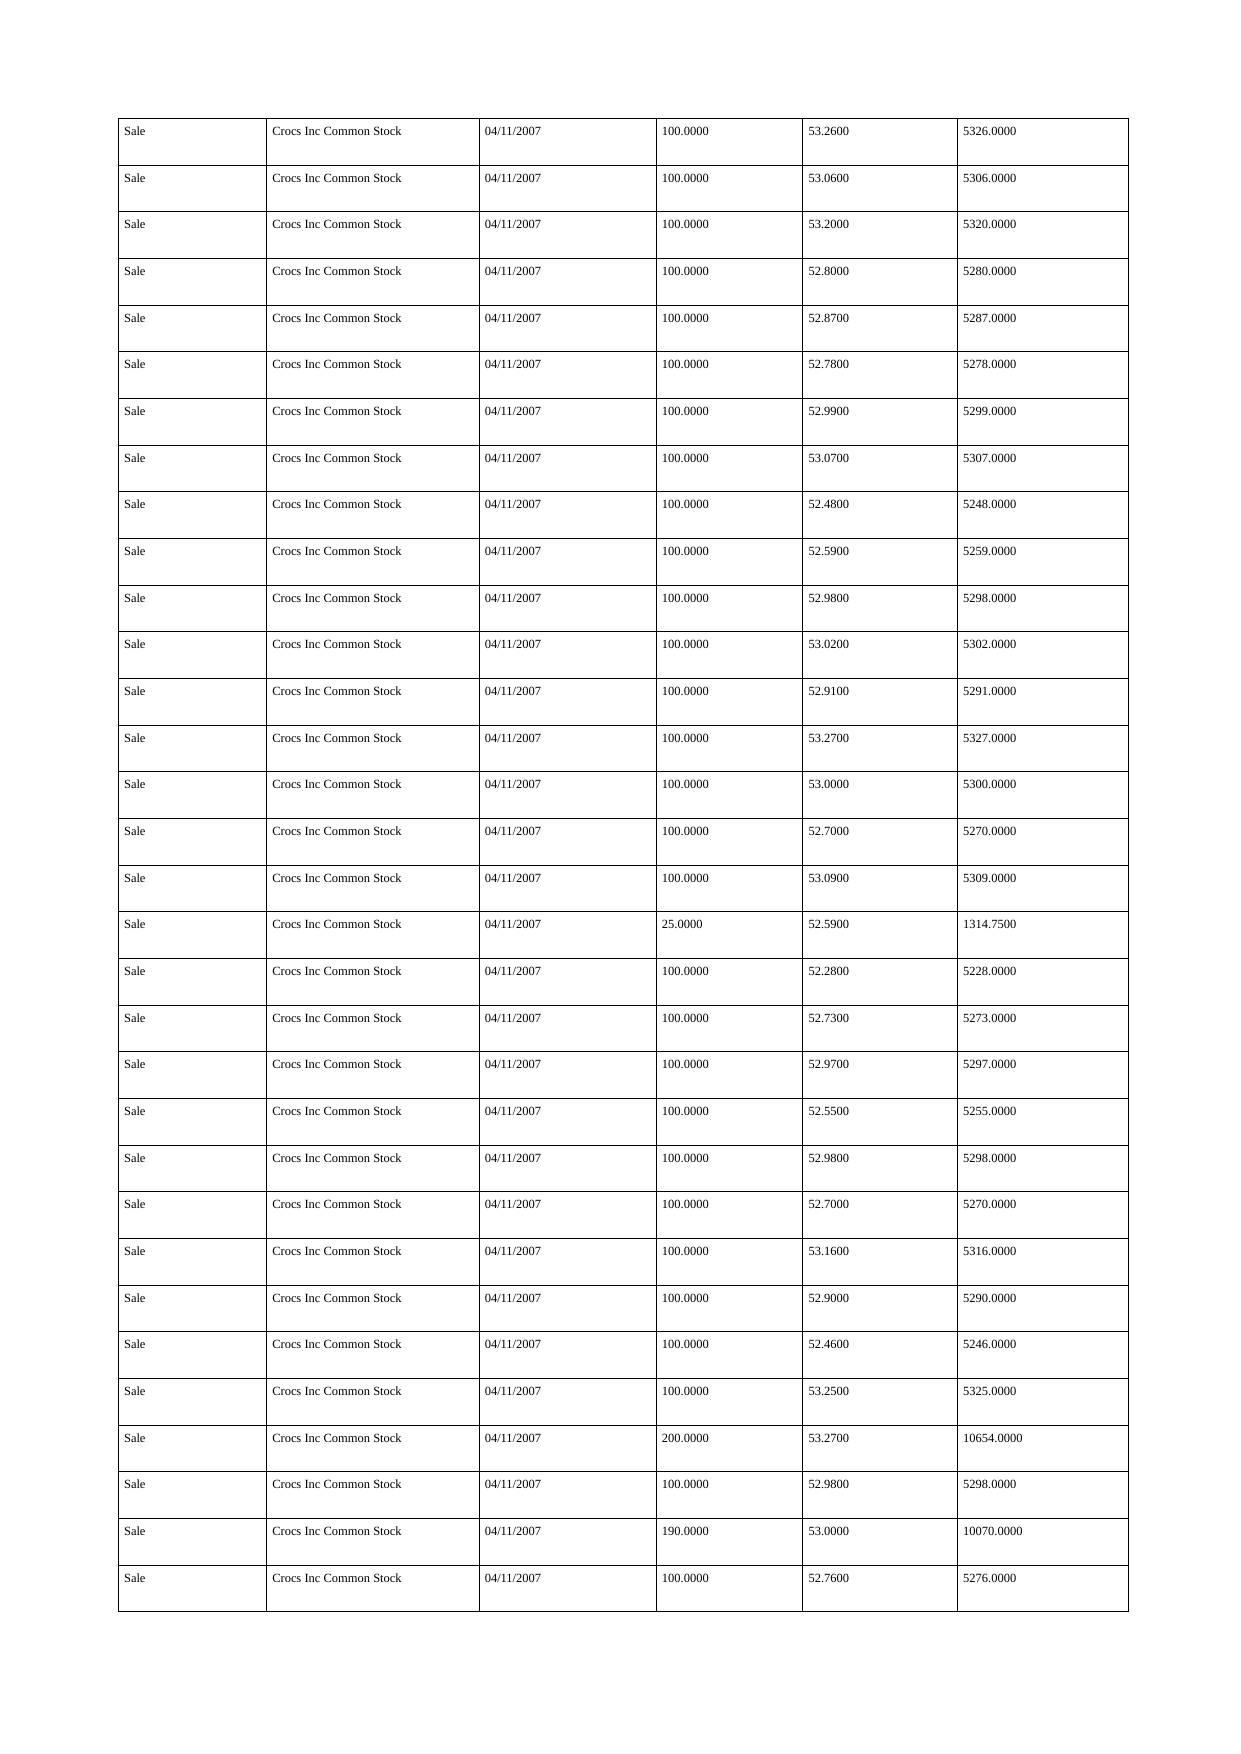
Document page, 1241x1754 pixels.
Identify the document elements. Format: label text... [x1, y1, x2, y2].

table_cell Crocs Inc Common Stock [267, 772, 479, 818]
table_cell 04/11/2007 [480, 1426, 656, 1471]
table_cell Sale [119, 259, 266, 305]
table_cell Crocs Inc Common Stock [267, 1239, 479, 1285]
table_cell Sale [119, 492, 266, 538]
table_cell 52.4800 [803, 492, 957, 538]
table_cell 100.0000 [657, 492, 802, 538]
table_cell Crocs Inc Common Stock [267, 679, 479, 725]
table_cell Sale [119, 1146, 266, 1191]
table_cell 52.8000 [803, 259, 957, 305]
table_cell Sale [119, 1332, 266, 1378]
table_cell Crocs Inc Common Stock [267, 1472, 479, 1518]
table_cell 100.0000 [657, 1286, 802, 1331]
table_cell 04/11/2007 [480, 1146, 656, 1191]
table_cell Crocs Inc Common Stock [267, 1286, 479, 1331]
table_cell 100.0000 [657, 352, 802, 398]
table_cell Sale [119, 726, 266, 771]
table_cell 25.0000 [657, 912, 802, 958]
table_cell 5316.0000 [958, 1239, 1128, 1285]
table_cell 5246.0000 [958, 1332, 1128, 1378]
table_cell Sale [119, 539, 266, 585]
table_cell 5228.0000 [958, 959, 1128, 1005]
table_cell 100.0000 [657, 772, 802, 818]
table_cell Crocs Inc Common Stock [267, 1099, 479, 1145]
table_cell 04/11/2007 [480, 539, 656, 585]
table_cell 5270.0000 [958, 819, 1128, 865]
table_cell 04/11/2007 [480, 306, 656, 351]
table_cell 04/11/2007 [480, 212, 656, 258]
table_cell 04/11/2007 [480, 1192, 656, 1238]
table_cell 5299.0000 [958, 399, 1128, 445]
table_cell Crocs Inc Common Stock [267, 306, 479, 351]
table_cell 5309.0000 [958, 866, 1128, 911]
table_cell 53.1600 [803, 1239, 957, 1285]
table_cell 04/11/2007 [480, 166, 656, 211]
table_cell 04/11/2007 [480, 399, 656, 445]
table_cell 100.0000 [657, 166, 802, 211]
table_cell 52.9100 [803, 679, 957, 725]
table_cell 100.0000 [657, 959, 802, 1005]
table_cell Sale [119, 679, 266, 725]
table_cell 52.7300 [803, 1006, 957, 1051]
table_cell 5273.0000 [958, 1006, 1128, 1051]
table_cell Sale [119, 586, 266, 631]
table_cell 52.7000 [803, 1192, 957, 1238]
table_cell Sale [119, 1192, 266, 1238]
table_cell 100.0000 [657, 1379, 802, 1425]
table_cell 100.0000 [657, 1006, 802, 1051]
table_cell 53.0000 [803, 772, 957, 818]
table_cell 100.0000 [657, 119, 802, 165]
table_cell 52.9800 [803, 1472, 957, 1518]
table_cell 100.0000 [657, 259, 802, 305]
table_cell 52.5900 [803, 912, 957, 958]
table_cell 5325.0000 [958, 1379, 1128, 1425]
table_cell 04/11/2007 [480, 1006, 656, 1051]
table_cell 04/11/2007 [480, 1379, 656, 1425]
table_cell Crocs Inc Common Stock [267, 1332, 479, 1378]
table_cell 5270.0000 [958, 1192, 1128, 1238]
table_cell 5298.0000 [958, 1146, 1128, 1191]
table_cell 53.0200 [803, 632, 957, 678]
table_cell Crocs Inc Common Stock [267, 166, 479, 211]
table_cell Crocs Inc Common Stock [267, 212, 479, 258]
table_cell 100.0000 [657, 1566, 802, 1611]
table_cell 04/11/2007 [480, 1519, 656, 1565]
table_cell Crocs Inc Common Stock [267, 1426, 479, 1471]
table_cell Crocs Inc Common Stock [267, 1146, 479, 1191]
table_cell Sale [119, 212, 266, 258]
table_cell 52.7600 [803, 1566, 957, 1611]
table_cell Sale [119, 1052, 266, 1098]
table_cell 5291.0000 [958, 679, 1128, 725]
table_cell 100.0000 [657, 1146, 802, 1191]
table_cell 04/11/2007 [480, 726, 656, 771]
table_cell Sale [119, 166, 266, 211]
table_cell 5280.0000 [958, 259, 1128, 305]
table_cell 5276.0000 [958, 1566, 1128, 1611]
table_cell 04/11/2007 [480, 912, 656, 958]
table_cell Crocs Inc Common Stock [267, 632, 479, 678]
table_cell Sale [119, 119, 266, 165]
table_cell 52.7000 [803, 819, 957, 865]
table_cell 04/11/2007 [480, 772, 656, 818]
table_cell 10654.0000 [958, 1426, 1128, 1471]
table_cell Crocs Inc Common Stock [267, 399, 479, 445]
table_cell Crocs Inc Common Stock [267, 726, 479, 771]
table_cell 5278.0000 [958, 352, 1128, 398]
table_cell Crocs Inc Common Stock [267, 1006, 479, 1051]
table_cell 52.2800 [803, 959, 957, 1005]
table_cell 5255.0000 [958, 1099, 1128, 1145]
table_cell 04/11/2007 [480, 259, 656, 305]
table_cell 04/11/2007 [480, 1332, 656, 1378]
table_cell 04/11/2007 [480, 632, 656, 678]
table_cell 04/11/2007 [480, 679, 656, 725]
table_cell Sale [119, 866, 266, 911]
table_cell Crocs Inc Common Stock [267, 539, 479, 585]
table_cell Sale [119, 1099, 266, 1145]
table_cell Sale [119, 1519, 266, 1565]
table_cell Sale [119, 819, 266, 865]
table_cell Crocs Inc Common Stock [267, 259, 479, 305]
table_cell Crocs Inc Common Stock [267, 1379, 479, 1425]
table_cell 52.9800 [803, 1146, 957, 1191]
table_cell 100.0000 [657, 1472, 802, 1518]
table_cell Crocs Inc Common Stock [267, 1052, 479, 1098]
table_cell Sale [119, 772, 266, 818]
table_cell 04/11/2007 [480, 492, 656, 538]
table_cell 04/11/2007 [480, 446, 656, 491]
table_cell 53.2500 [803, 1379, 957, 1425]
table_cell Sale [119, 306, 266, 351]
table_cell Crocs Inc Common Stock [267, 819, 479, 865]
table_cell 100.0000 [657, 819, 802, 865]
table_cell Sale [119, 352, 266, 398]
table_cell 52.5500 [803, 1099, 957, 1145]
table_cell 53.0900 [803, 866, 957, 911]
table_cell 5297.0000 [958, 1052, 1128, 1098]
table_cell Sale [119, 1566, 266, 1611]
table_cell Sale [119, 959, 266, 1005]
table_cell Sale [119, 1426, 266, 1471]
table_cell Crocs Inc Common Stock [267, 912, 479, 958]
table_cell Sale [119, 399, 266, 445]
table_cell 5259.0000 [958, 539, 1128, 585]
table_cell 5290.0000 [958, 1286, 1128, 1331]
table_cell 5287.0000 [958, 306, 1128, 351]
table_cell 04/11/2007 [480, 959, 656, 1005]
table_cell Crocs Inc Common Stock [267, 119, 479, 165]
table_cell 5248.0000 [958, 492, 1128, 538]
table_cell 190.0000 [657, 1519, 802, 1565]
table_cell Sale [119, 1239, 266, 1285]
table_cell 100.0000 [657, 306, 802, 351]
table_cell 53.0000 [803, 1519, 957, 1565]
table_cell 04/11/2007 [480, 1286, 656, 1331]
table_cell 5327.0000 [958, 726, 1128, 771]
table_cell 5302.0000 [958, 632, 1128, 678]
table_cell 52.9000 [803, 1286, 957, 1331]
table_cell 5320.0000 [958, 212, 1128, 258]
table_cell 100.0000 [657, 1332, 802, 1378]
table_cell Crocs Inc Common Stock [267, 1519, 479, 1565]
table_cell 53.2700 [803, 726, 957, 771]
table_cell 52.9700 [803, 1052, 957, 1098]
table_cell 5306.0000 [958, 166, 1128, 211]
table_cell 53.2600 [803, 119, 957, 165]
table_cell Sale [119, 1006, 266, 1051]
table_cell 100.0000 [657, 726, 802, 771]
table_cell 53.0600 [803, 166, 957, 211]
table_cell 04/11/2007 [480, 1099, 656, 1145]
table_cell 5326.0000 [958, 119, 1128, 165]
table_cell 04/11/2007 [480, 586, 656, 631]
table_cell 5307.0000 [958, 446, 1128, 491]
table_cell 5300.0000 [958, 772, 1128, 818]
table_cell Crocs Inc Common Stock [267, 352, 479, 398]
table_cell 100.0000 [657, 539, 802, 585]
table_cell 100.0000 [657, 1239, 802, 1285]
table_cell 04/11/2007 [480, 819, 656, 865]
table_cell 100.0000 [657, 632, 802, 678]
table_cell Sale [119, 1472, 266, 1518]
table_cell 53.2000 [803, 212, 957, 258]
table_cell Crocs Inc Common Stock [267, 586, 479, 631]
table_cell 10070.0000 [958, 1519, 1128, 1565]
table_cell 53.2700 [803, 1426, 957, 1471]
table_cell 52.4600 [803, 1332, 957, 1378]
table_cell 100.0000 [657, 399, 802, 445]
table_cell 53.0700 [803, 446, 957, 491]
table_cell Sale [119, 1286, 266, 1331]
table_cell Sale [119, 632, 266, 678]
table_cell 04/11/2007 [480, 1472, 656, 1518]
table_cell 04/11/2007 [480, 1052, 656, 1098]
table_cell 52.7800 [803, 352, 957, 398]
table_cell Crocs Inc Common Stock [267, 959, 479, 1005]
table_cell 100.0000 [657, 586, 802, 631]
table_cell Crocs Inc Common Stock [267, 446, 479, 491]
table_cell Sale [119, 1379, 266, 1425]
table_cell 200.0000 [657, 1426, 802, 1471]
table_cell Crocs Inc Common Stock [267, 1566, 479, 1611]
table_cell 100.0000 [657, 1052, 802, 1098]
table_cell 04/11/2007 [480, 1566, 656, 1611]
table_cell Crocs Inc Common Stock [267, 492, 479, 538]
table_cell 04/11/2007 [480, 866, 656, 911]
table_cell Crocs Inc Common Stock [267, 1192, 479, 1238]
table_cell 100.0000 [657, 446, 802, 491]
table_cell 04/11/2007 [480, 119, 656, 165]
table_cell 5298.0000 [958, 586, 1128, 631]
table_cell 100.0000 [657, 212, 802, 258]
table_cell 100.0000 [657, 866, 802, 911]
table_cell 04/11/2007 [480, 1239, 656, 1285]
table_cell 52.9900 [803, 399, 957, 445]
table_cell 1314.7500 [958, 912, 1128, 958]
table_cell 52.9800 [803, 586, 957, 631]
table_cell 52.8700 [803, 306, 957, 351]
table_cell 04/11/2007 [480, 352, 656, 398]
table_cell 100.0000 [657, 679, 802, 725]
table_cell 100.0000 [657, 1099, 802, 1145]
table_cell 52.5900 [803, 539, 957, 585]
table_cell Sale [119, 446, 266, 491]
table_cell Sale [119, 912, 266, 958]
table_cell 100.0000 [657, 1192, 802, 1238]
table_cell Crocs Inc Common Stock [267, 866, 479, 911]
table_cell 5298.0000 [958, 1472, 1128, 1518]
